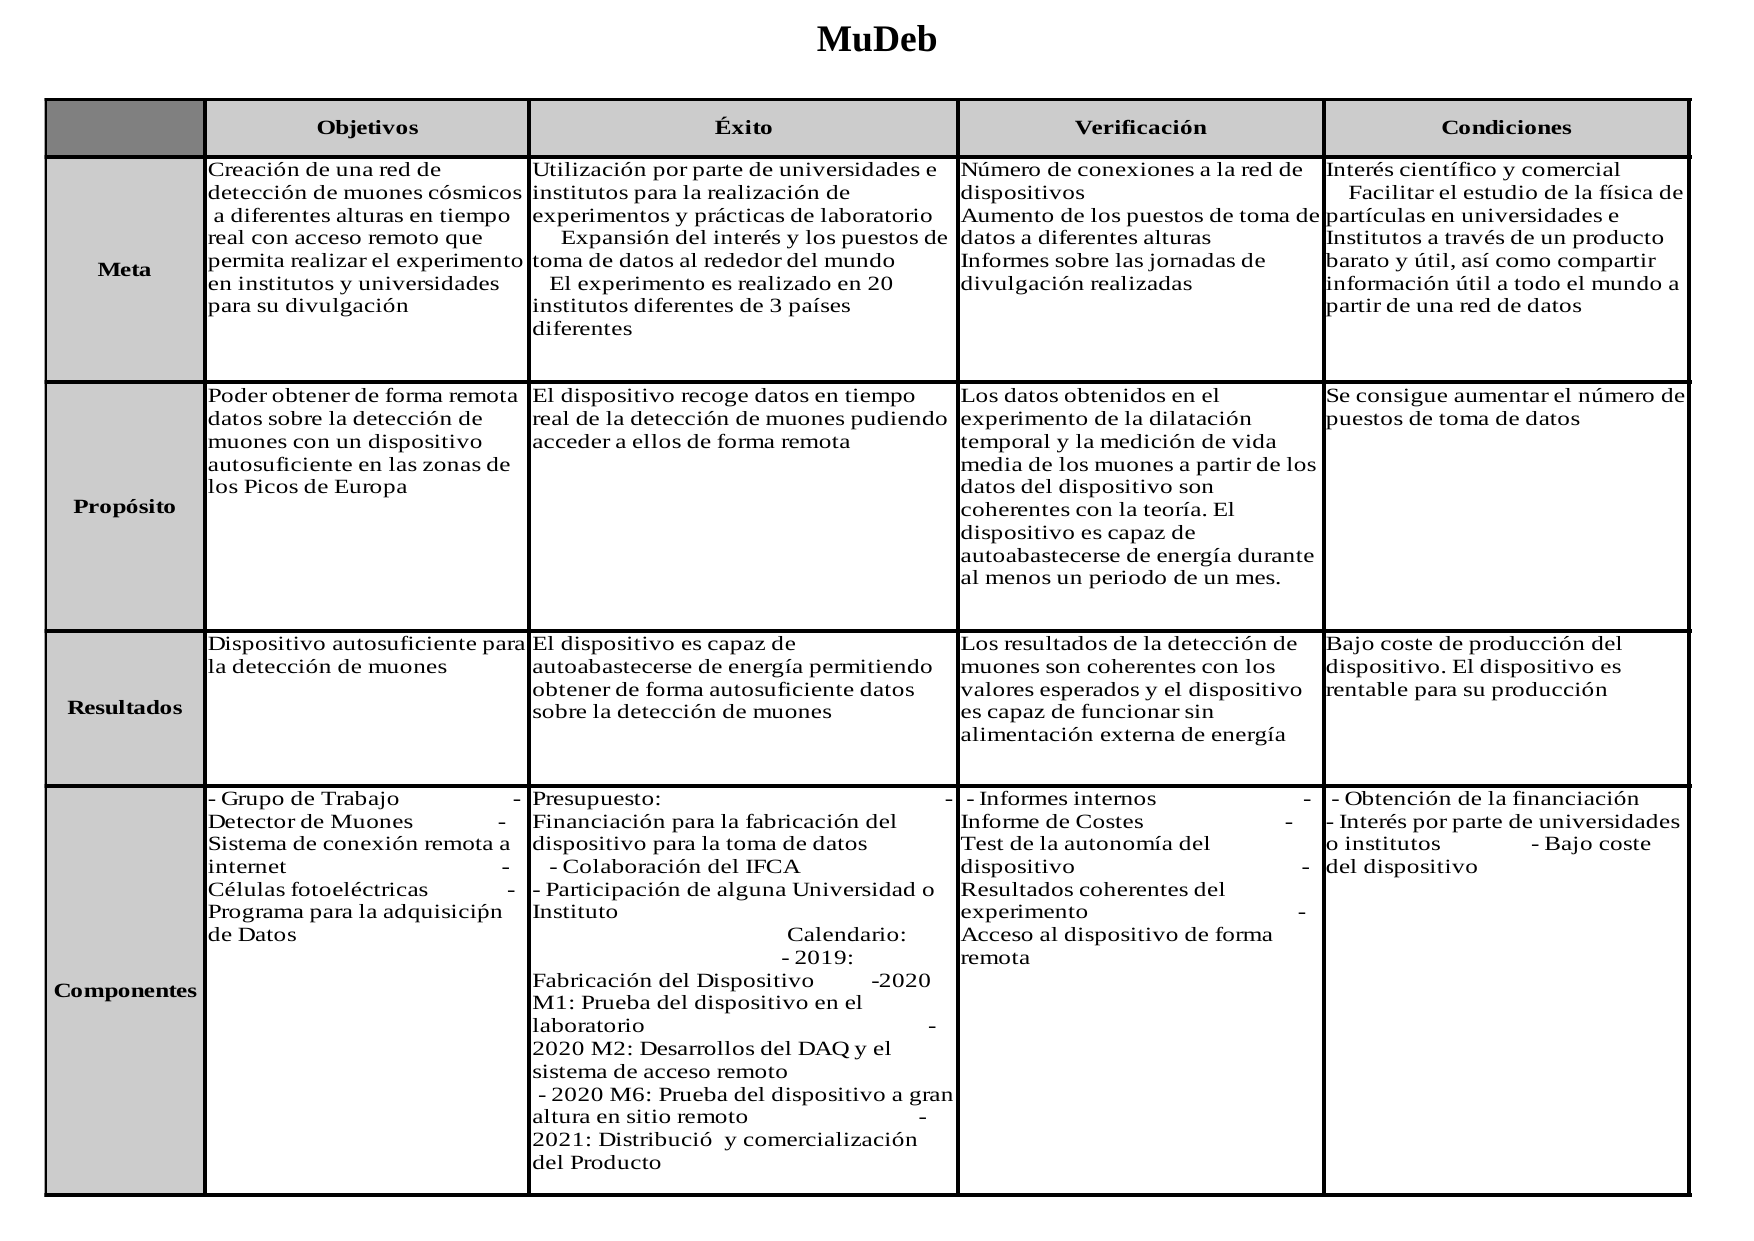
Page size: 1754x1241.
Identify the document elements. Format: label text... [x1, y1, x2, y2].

text MuDeb [0, 17, 1754, 60]
